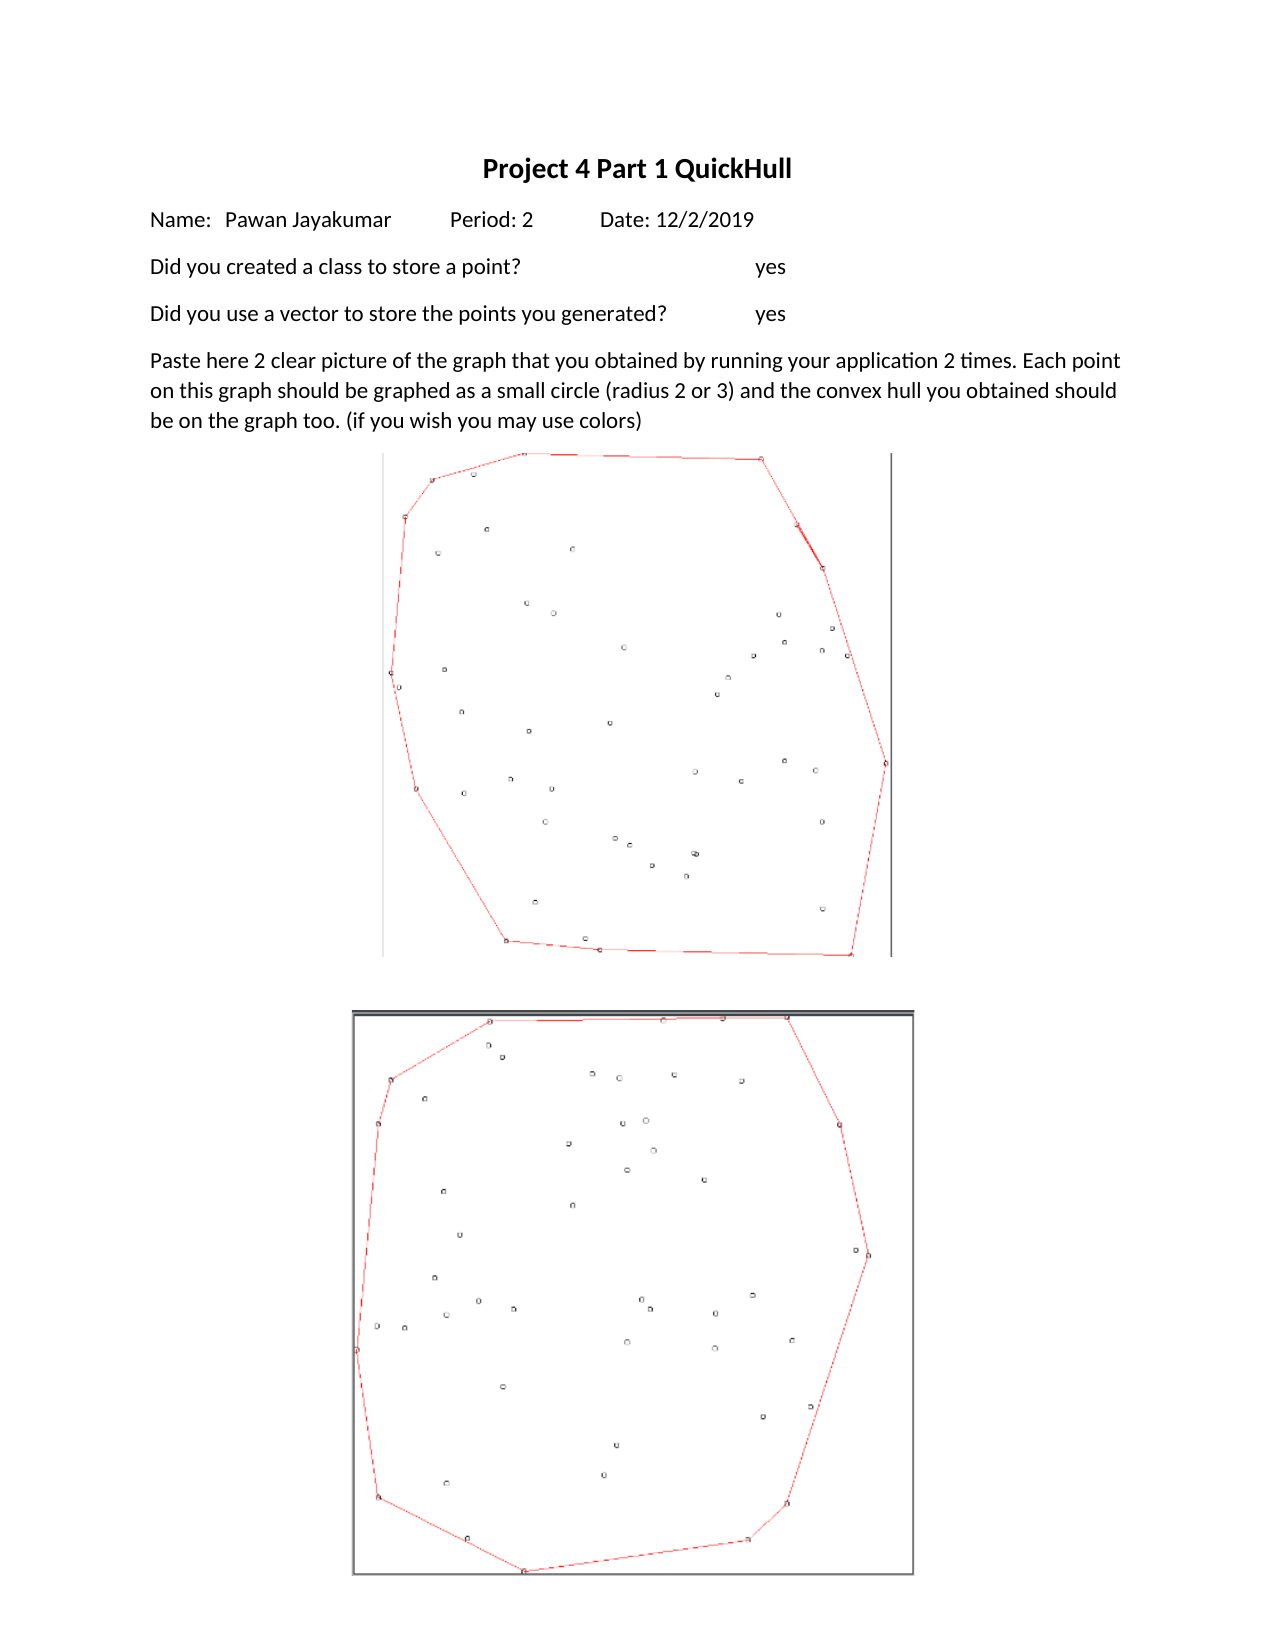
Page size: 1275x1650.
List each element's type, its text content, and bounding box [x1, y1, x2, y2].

picture [351, 1010, 915, 1576]
picture [382, 453, 893, 957]
text Did you use a vector to store the points you generated? yes [150, 299, 1125, 327]
text Did you created a class to store a point? yes [150, 252, 1125, 280]
text Project 4 Part 1 QuickHull [150, 150, 1125, 186]
text Name: Pawan Jayakumar Period: 2 Date: 12/2/2019 [150, 205, 1125, 233]
text Paste here 2 clear picture of the graph that you obtained by running your application 2 times. Each point on this graph should be graphed as a small circle (radius 2 or 3) and the convex hull you obtained should be on the graph too. (if you wish you may use colors) [150, 346, 1125, 434]
